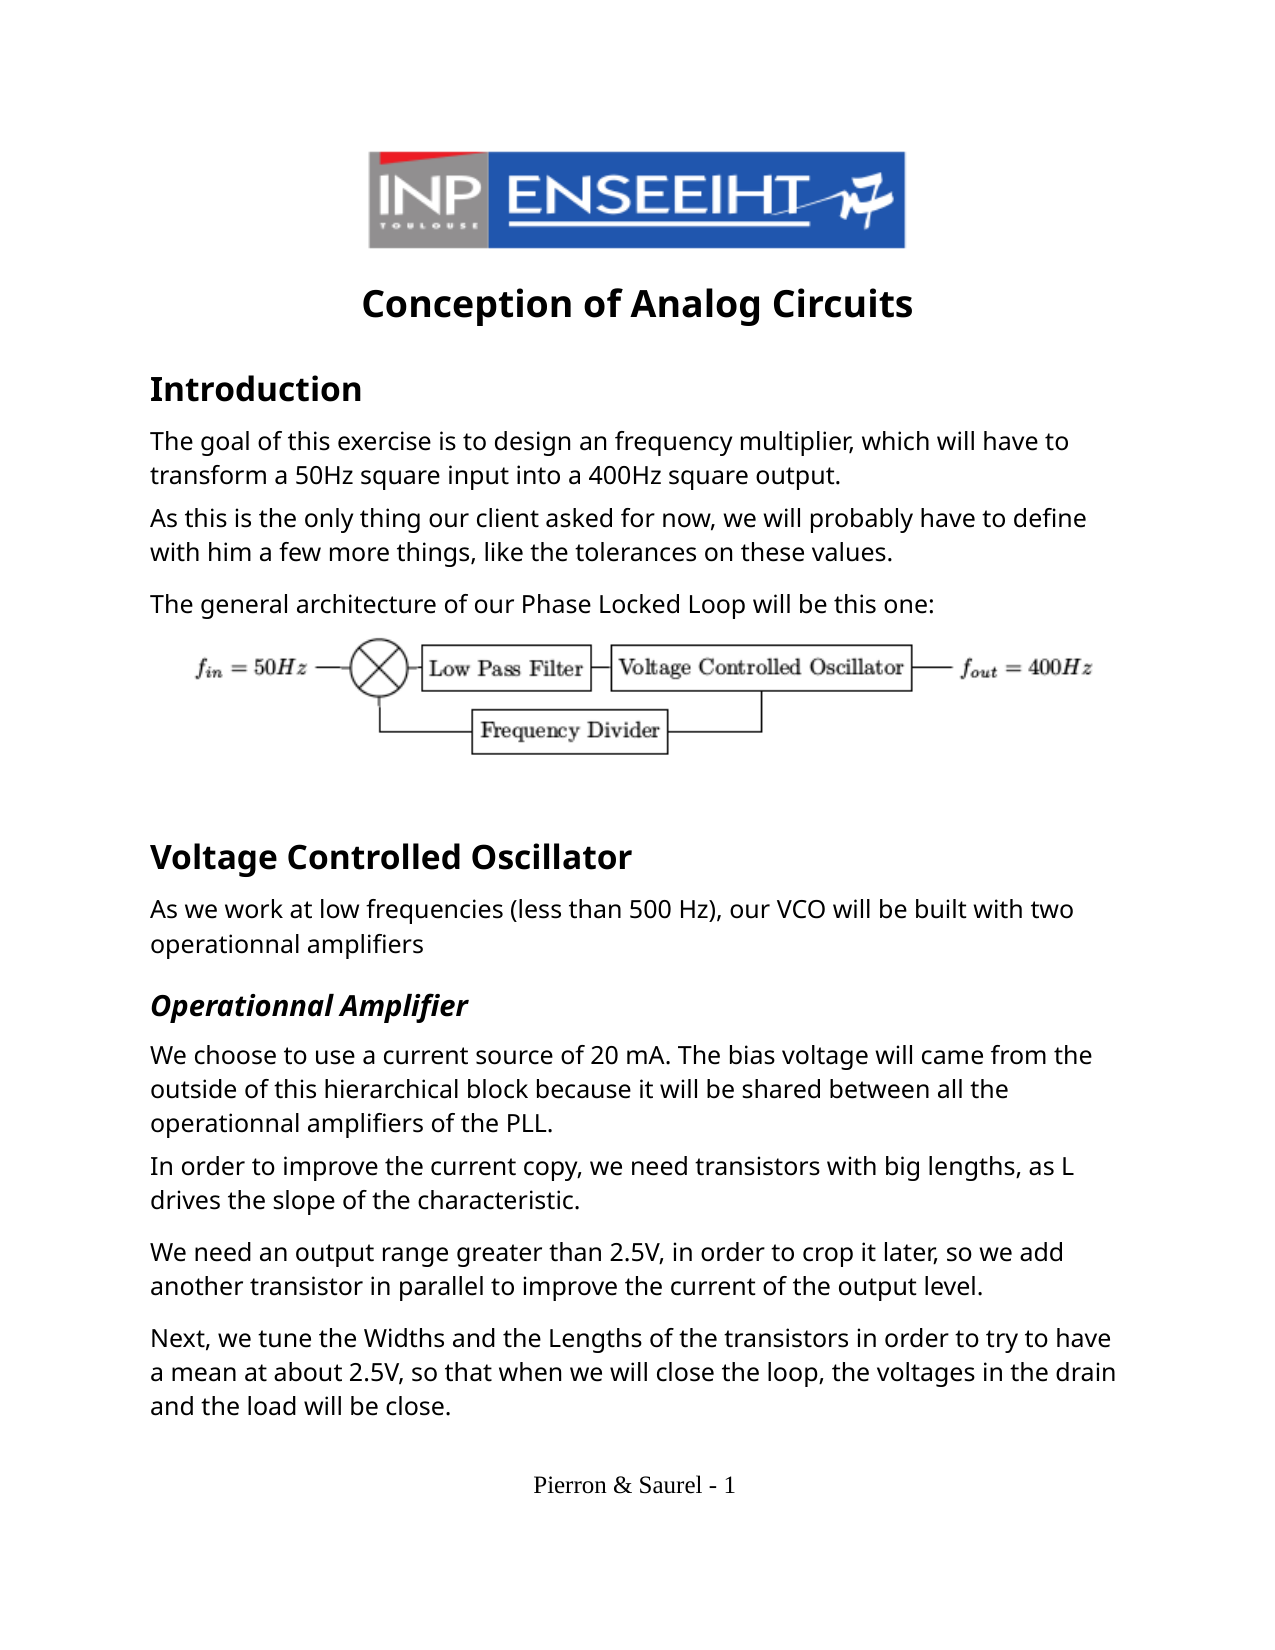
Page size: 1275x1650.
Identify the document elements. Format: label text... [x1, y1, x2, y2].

text Next, we tune the Widths and the Lengths of the transistors in order to try to have a mean at about 2.5V, so that when we will close the loop, the voltages in the drain and the load will be close. [150, 1321, 1125, 1423]
subtitle Introduction [150, 366, 1125, 411]
text The general architecture of our Phase Locked Loop will be this one: [150, 587, 1125, 621]
subtitle Operationnal Amplifier [150, 985, 1125, 1025]
subtitle Voltage Controlled Oscillator [150, 834, 1125, 880]
text We choose to use a current source of 20 mA. The bias voltage will came from the outside of this hierarchical block because it will be shared between all the operationnal amplifiers of the PLL. [150, 1037, 1125, 1140]
picture [176, 630, 1099, 766]
text We need an output range greater than 2.5V, in order to crop it later, so we add another transistor in parallel to improve the current of the output level. [150, 1235, 1125, 1303]
text The goal of this exercise is to design an frequency multiplier, which will have to transform a 50Hz square input into a 400Hz square output. [150, 424, 1125, 492]
text As this is the only thing our client asked for now, we will probably have to define with him a few more things, like the tolerances on these values. [150, 501, 1125, 569]
text In order to improve the current copy, we need transistors with big lengths, as L drives the slope of the characteristic. [150, 1149, 1125, 1217]
text As we work at low frequencies (less than 500 Hz), our VCO will be built with two operationnal amplifiers [150, 892, 1125, 960]
title Conception of Analog Circuits [150, 175, 1125, 328]
picture [367, 150, 908, 250]
